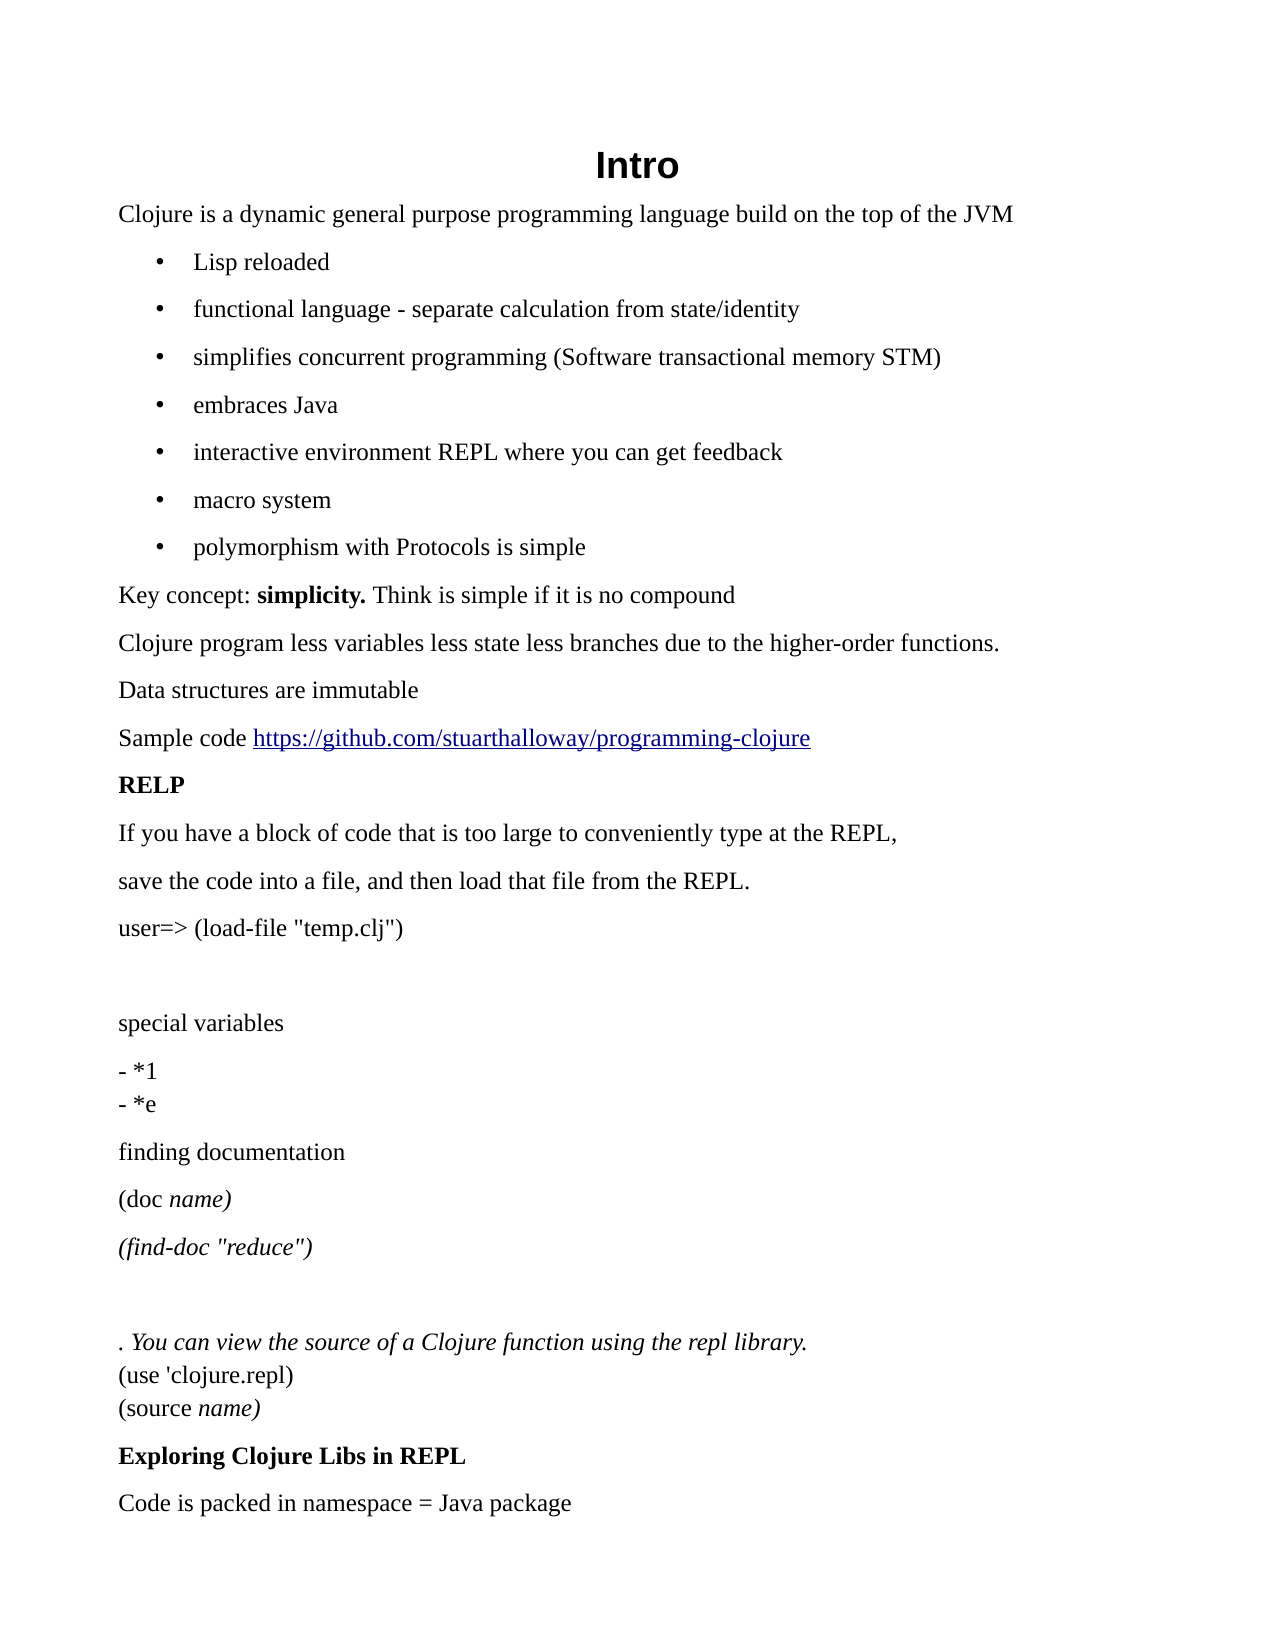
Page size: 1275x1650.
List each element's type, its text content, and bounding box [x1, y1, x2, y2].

list functional language - separate calculation from state/identity [156, 294, 1157, 323]
text (doc name) [118, 1184, 1157, 1213]
text Data structures are immutable [118, 675, 1157, 704]
text Key concept: simplicity. Think is simple if it is no compound [118, 580, 1157, 609]
list embraces Java [156, 390, 1157, 418]
text Code is packed in namespace = Java package [118, 1488, 1157, 1517]
list macro system [156, 485, 1157, 514]
text finding documentation [118, 1137, 1157, 1166]
text (find-doc "reduce") [118, 1232, 1157, 1261]
text Sample code https://github.com/stuarthalloway/programming-clojure [118, 723, 1157, 752]
text . You can view the source of a Clojure function using the repl library. (use 'clojure.repl) (source name) [118, 1327, 1157, 1422]
text RELP [118, 771, 1157, 799]
text Exploring Clojure Libs in REPL [118, 1441, 1157, 1469]
text Clojure is a dynamic general purpose programming language build on the top of the JVM [118, 199, 1157, 228]
list interactive environment REPL where you can get feedback [156, 437, 1157, 466]
text user=> (load-file "temp.clj") [118, 913, 1157, 942]
text If you have a block of code that is too large to conveniently type at the REPL, [118, 818, 1157, 847]
list Lisp reloaded [156, 247, 1157, 276]
text save the code into a file, and then load that file from the REPL. [118, 866, 1157, 894]
list polymorphism with Protocols is simple [156, 532, 1157, 561]
subtitle Intro [118, 143, 1157, 187]
text special variables [118, 1008, 1157, 1037]
text - *1 - *e [118, 1056, 1157, 1118]
text Clojure program less variables less state less branches due to the higher-order functions. [118, 628, 1157, 656]
list simplifies concurrent programming (Software transactional memory STM) [156, 342, 1157, 371]
